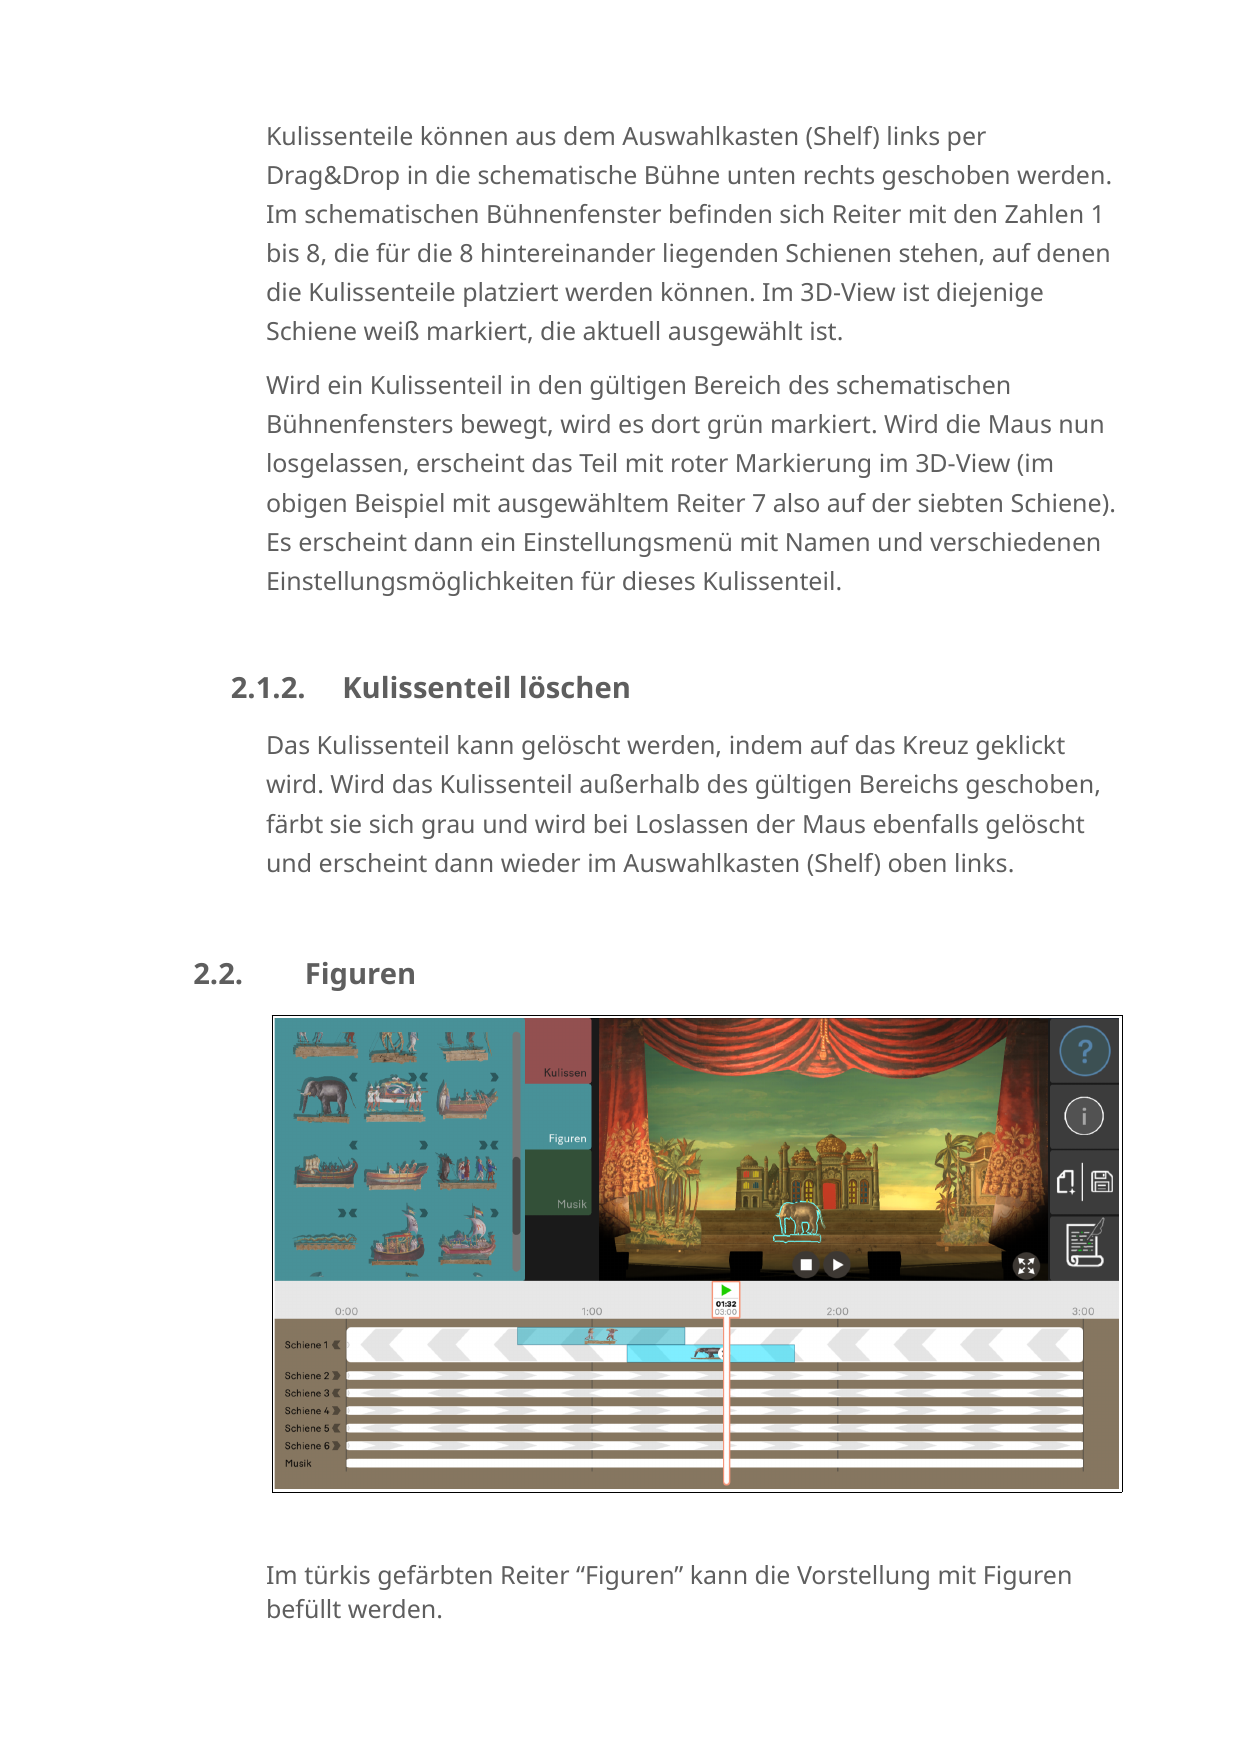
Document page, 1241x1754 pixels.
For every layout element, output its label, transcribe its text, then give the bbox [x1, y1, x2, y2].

text Kulissenteile können aus dem Auswahlkasten (Shelf) links per Drag&Drop in die schematische Bühne unten rechts geschoben werden. Im schematischen Bühnenfenster befinden sich Reiter mit den Zahlen 1 bis 8, die für die 8 hintereinander liegenden Schienen stehen, auf denen die Kulissenteile platziert werden können. Im 3D-View ist diejenige Schiene weiß markiert, die aktuell ausgewählt ist. [266, 118, 1122, 348]
text Das Kulissenteil kann gelöscht werden, indem auf das Kreuz geklickt wird. Wird das Kulissenteil außerhalb des gültigen Bereichs geschoben, färbt sie sich grau und wird bei Loslassen der Maus ebenfalls gelöscht und erscheint dann wieder im Auswahlkasten (Shelf) oben links. [266, 728, 1122, 879]
list Figuren [193, 953, 1122, 993]
picture [274, 1018, 1119, 1489]
list Kulissenteil löschen [231, 668, 1122, 707]
text Im türkis gefärbten Reiter “Figuren” kann die Vorstellung mit Figuren befüllt werden. [266, 1557, 1122, 1625]
text Wird ein Kulissenteil in den gültigen Bereich des schematischen Bühnenfensters bewegt, wird es dort grün markiert. Wird die Maus nun losgelassen, erscheint das Teil mit roter Markierung im 3D-View (im obigen Beispiel mit ausgewähltem Reiter 7 also auf der siebten Schiene). Es erscheint dann ein Einstellungsmenü mit Namen und verschiedenen Einstellungsmöglichkeiten für dieses Kulissenteil. [266, 368, 1122, 598]
